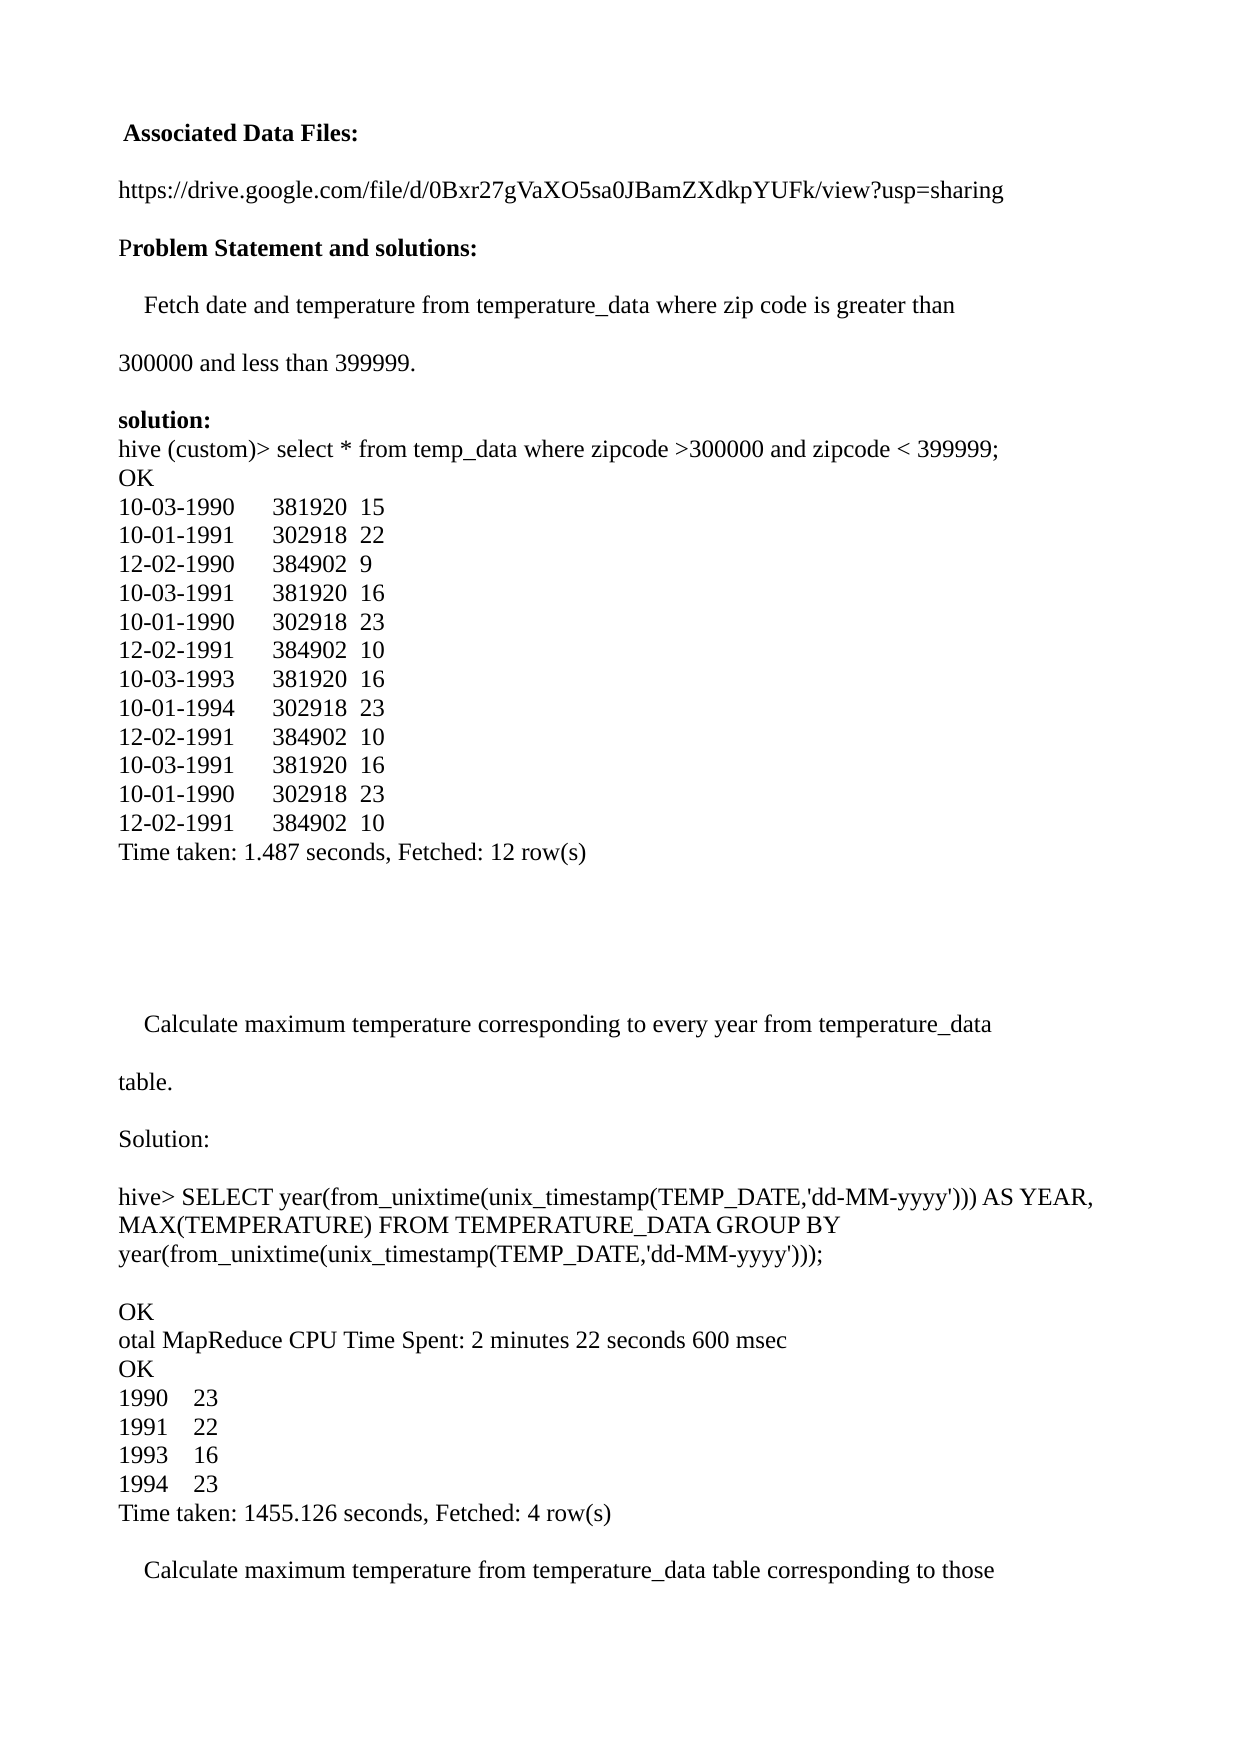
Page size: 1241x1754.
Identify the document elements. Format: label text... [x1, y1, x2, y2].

text 10-03-1991 381920 16 [118, 751, 1122, 779]
text https://drive.google.com/file/d/0Bxr27gVaXO5sa0JBamZXdkpYUFk/view?usp=sharing [118, 176, 1122, 204]
text 1993 16 [118, 1441, 1122, 1469]
text Associated Data Files: [118, 118, 1122, 147]
text hive> SELECT year(from_unixtime(unix_timestamp(TEMP_DATE,'dd-MM-yyyy'))) AS YEAR, MAX(TEMPERATURE) FROM TEMPERATURE_DATA GROUP BY year(from_unixtime(unix_timestamp(TEMP_DATE,'dd-MM-yyyy'))); [118, 1182, 1122, 1268]
text 10-03-1990 381920 15 [118, 492, 1122, 521]
text 10-03-1993 381920 16 [118, 664, 1122, 693]
text 10-03-1991 381920 16 [118, 578, 1122, 607]
text 10-01-1994 302918 23 [118, 693, 1122, 722]
text 12-02-1991 384902 10 [118, 636, 1122, 664]
text hive (custom)> select * from temp_data where zipcode >300000 and zipcode < 399999; [118, 434, 1122, 463]
text OK [118, 1354, 1122, 1383]
text Problem Statement and solutions: [118, 233, 1122, 262]
text 1990 23 [118, 1383, 1122, 1412]
text 12-02-1991 384902 10 [118, 722, 1122, 751]
text 1994 23 [118, 1469, 1122, 1498]
text 12-02-1990 384902 9 [118, 549, 1122, 578]
text Time taken: 1.487 seconds, Fetched: 12 row(s) [118, 837, 1122, 866]
text 1991 22 [118, 1412, 1122, 1441]
text 12-02-1991 384902 10 [118, 808, 1122, 837]
text OK [118, 1297, 1122, 1326]
text OK [118, 463, 1122, 492]
text 10-01-1991 302918 22 [118, 521, 1122, 549]
text  Fetch date and temperature from temperature_data where zip code is greater than [118, 291, 1122, 319]
text  Calculate maximum temperature from temperature_data table corresponding to those [118, 1556, 1122, 1584]
text otal MapReduce CPU Time Spent: 2 minutes 22 seconds 600 msec [118, 1326, 1122, 1354]
text table. [118, 1067, 1122, 1096]
text  Calculate maximum temperature corresponding to every year from temperature_data [118, 1009, 1122, 1038]
text Solution: [118, 1124, 1122, 1153]
text 10-01-1990 302918 23 [118, 779, 1122, 808]
text Time taken: 1455.126 seconds, Fetched: 4 row(s) [118, 1498, 1122, 1527]
text solution: [118, 406, 1122, 434]
text 300000 and less than 399999. [118, 348, 1122, 377]
text 10-01-1990 302918 23 [118, 607, 1122, 636]
